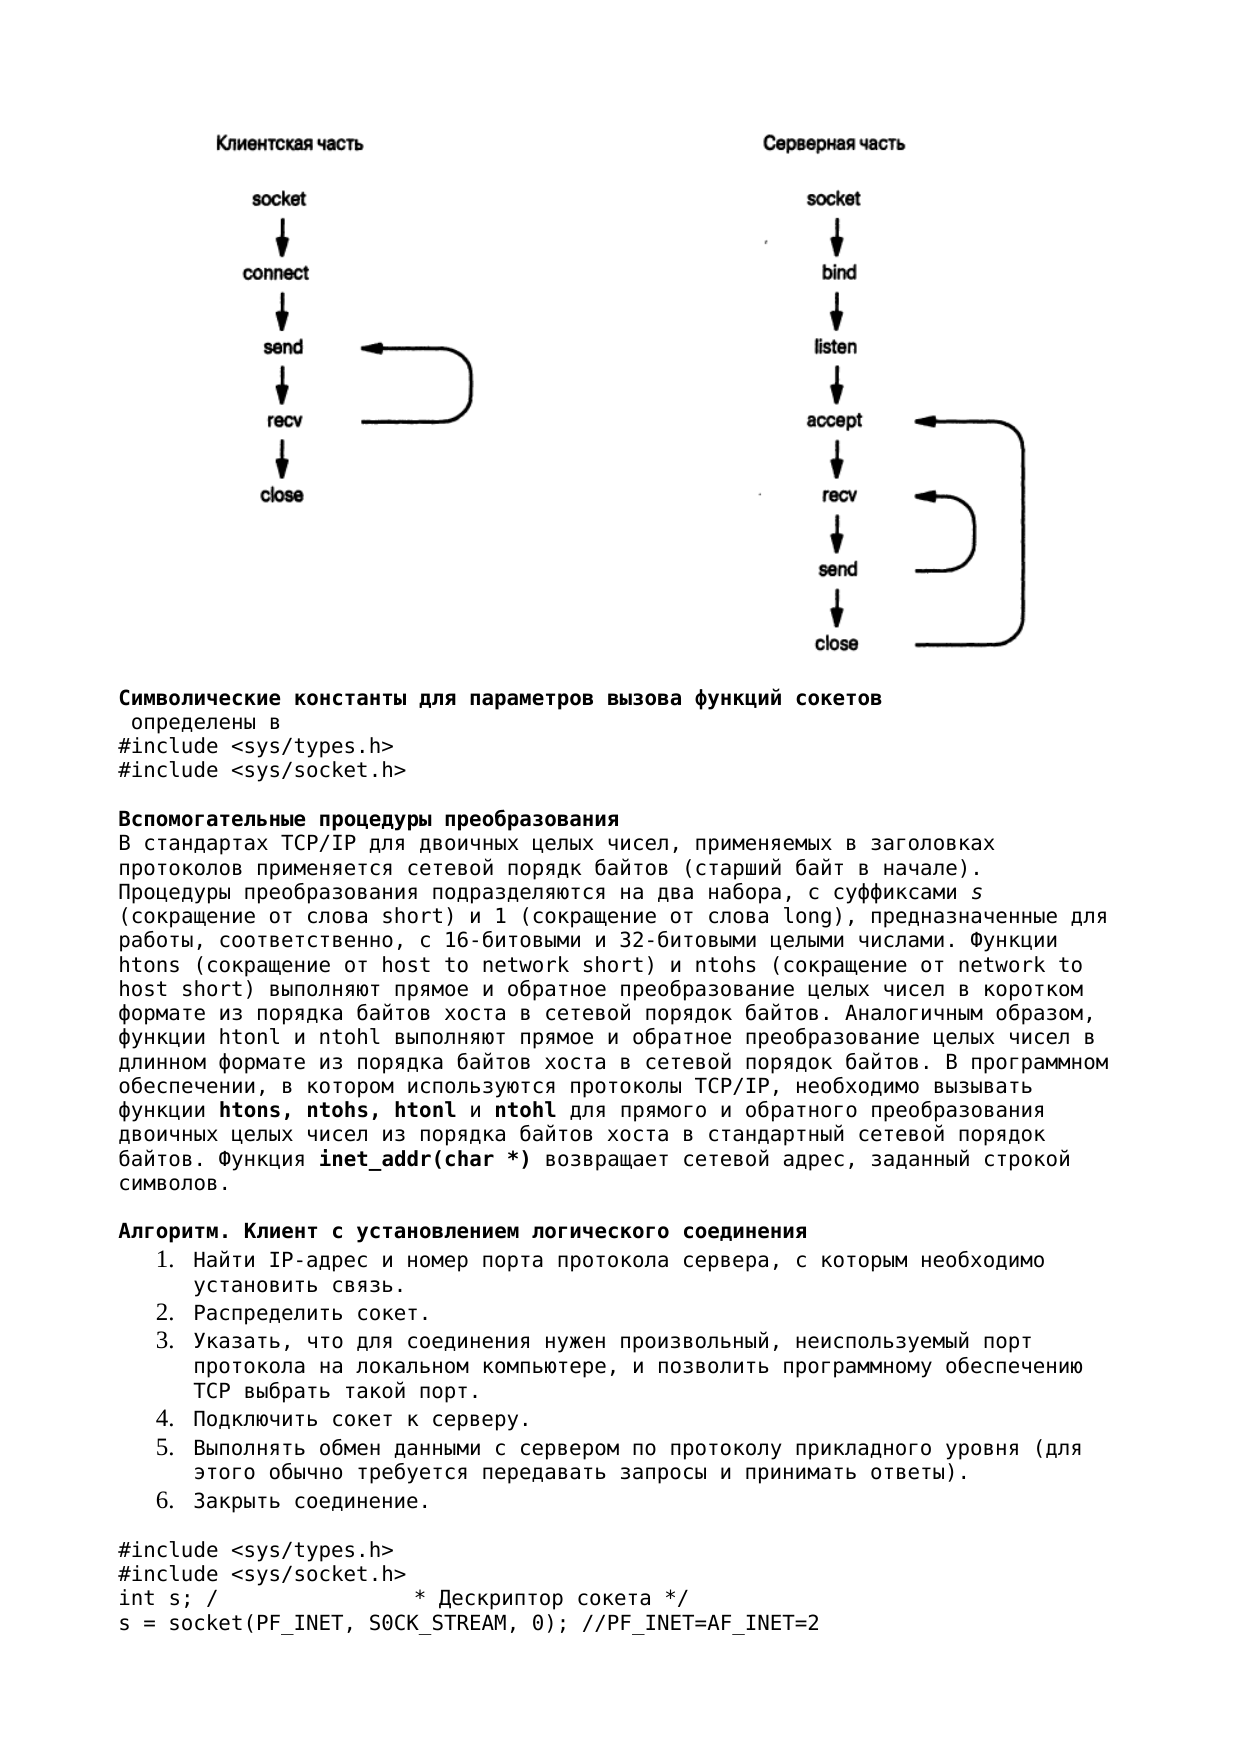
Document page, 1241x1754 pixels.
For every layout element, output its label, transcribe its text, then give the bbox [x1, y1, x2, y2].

text #include <sys/types.h> #include <sys/socket.h> int s; / * Дескриптор сокета */ s = socket(PF_INET, S0CK_STREAM, 0); //PF_INET=АF_INET=2 [118, 1538, 1122, 1635]
list Указать, что для соединения нужен произвольный, неиспользуемый порт протокола на локальном компьютере, и позволить программному обеспечению TCP выбрать такой порт. [156, 1326, 1122, 1403]
list Найти IP-адрес и номер порта протокола сервера, с которым необходимо установить связь. [156, 1244, 1122, 1297]
list Подключить сокет к серверу. [156, 1403, 1122, 1432]
text Процедуры преобразования подразделяются на два набора, с суффиксами s (сокращение от слова short) и 1 (сокращение от слова long), предназначенные для работы, соответственно, с 16-битовыми и 32-битовыми целыми числами. Функции htons (сокращение от host to network short) и ntohs (сокращение от network to host short) выполняют прямое и обратное преобразование целых чисел в коротком формате из порядка байтов хоста в сетевой порядок байтов. Аналогичным образом, функции htonl и ntohl выполняют прямое и обратное преобразование целых чисел в длинном формате из порядка байтов хоста в сетевой порядок байтов. В программном обеспечении, в котором используются протоколы TCP/IP, необходимо вызывать функции htons, ntohs, htonl и ntohl для прямого и обратного преобразования двоичных целых чисел из порядка байтов хоста в стандартный сетевой порядок байтов. Функция inet_addr(char *) возвращает сетевой адрес, заданный строкой символов. [118, 880, 1122, 1195]
text определены в #include <sys/types.h> #include <sys/socket.h> [118, 710, 1122, 783]
text Символические константы для параметров вызова функций сокетов [118, 686, 1122, 710]
picture [198, 118, 1042, 662]
list Распределить сокет. [156, 1297, 1122, 1326]
text В стандартах TCP/IP для двоичных целых чисел, применяемых в заголовках протоколов применяется сетевой порядк байтов (старший байт в начале). [118, 831, 1122, 880]
list Выполнять обмен данными с сервером по протоколу прикладного уровня (для этого обычно требуется передавать запросы и принимать ответы). [156, 1432, 1122, 1485]
text Вспомогательные процедуры преобразования [118, 783, 1122, 831]
list Закрыть соединение. [156, 1485, 1122, 1513]
text Алгоритм. Клиент с установлением логического соединения [118, 1219, 1122, 1244]
